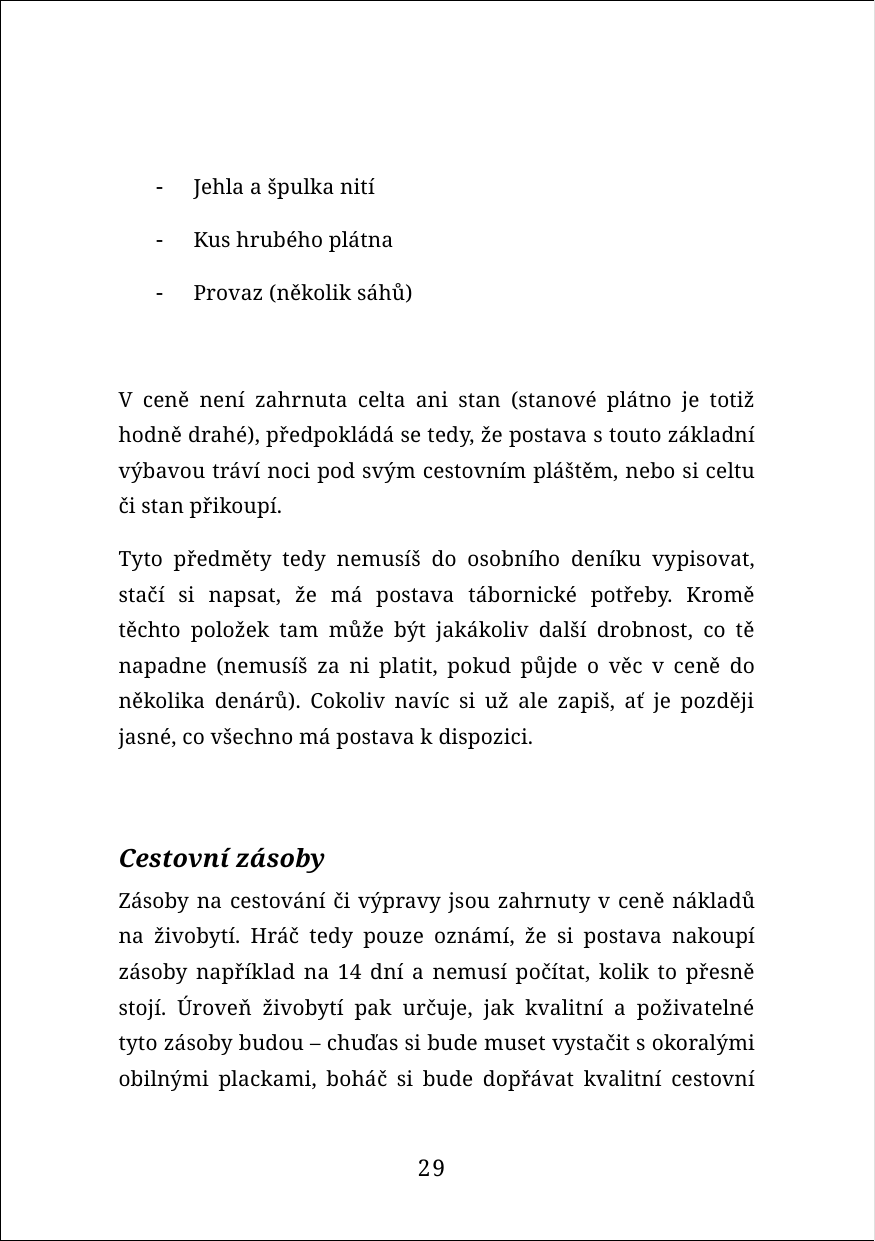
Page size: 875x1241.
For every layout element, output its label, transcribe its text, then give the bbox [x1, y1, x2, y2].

list Jehla a špulka nití [156, 172, 756, 200]
list Provaz (několik sáhů) [156, 278, 756, 307]
text Zásoby na cestování či výpravy jsou zahrnuty v ceně nákladů na živobytí. Hráč tedy pouze oznámí, že si postava nakoupí zásoby například na 14 dní a nemusí počítat, kolik to přesně stojí. Úroveň živobytí pak určuje, jak kvalitní a poživatelné tyto zásoby budou – chuďas si bude muset vystačit s okoralými obilnými plackami, boháč si bude dopřávat kvalitní cestovní [118, 886, 756, 1092]
text V ceně není zahrnuta celta ani stan (stanové plátno je totiž hodně drahé), předpokládá se tedy, že postava s touto základní výbavou tráví noci pod svým cestovním pláštěm, nebo si celtu či stan přikoupí. [118, 385, 756, 520]
text Tyto předměty tedy nemusíš do osobního deníku vypisovat, stačí si napsat, že má postava tábornické potřeby. Kromě těchto položek tam může být jakákoliv další drobnost, co tě napadne (nemusíš za ni platit, pokud půjde o věc v ceně do několika denárů). Cokoliv navíc si už ale zapiš, ať je později jasné, co všechno má postava k dispozici. [118, 544, 756, 751]
list Kus hrubého plátna [156, 225, 756, 253]
subtitle Cestovní zásoby [118, 840, 756, 874]
